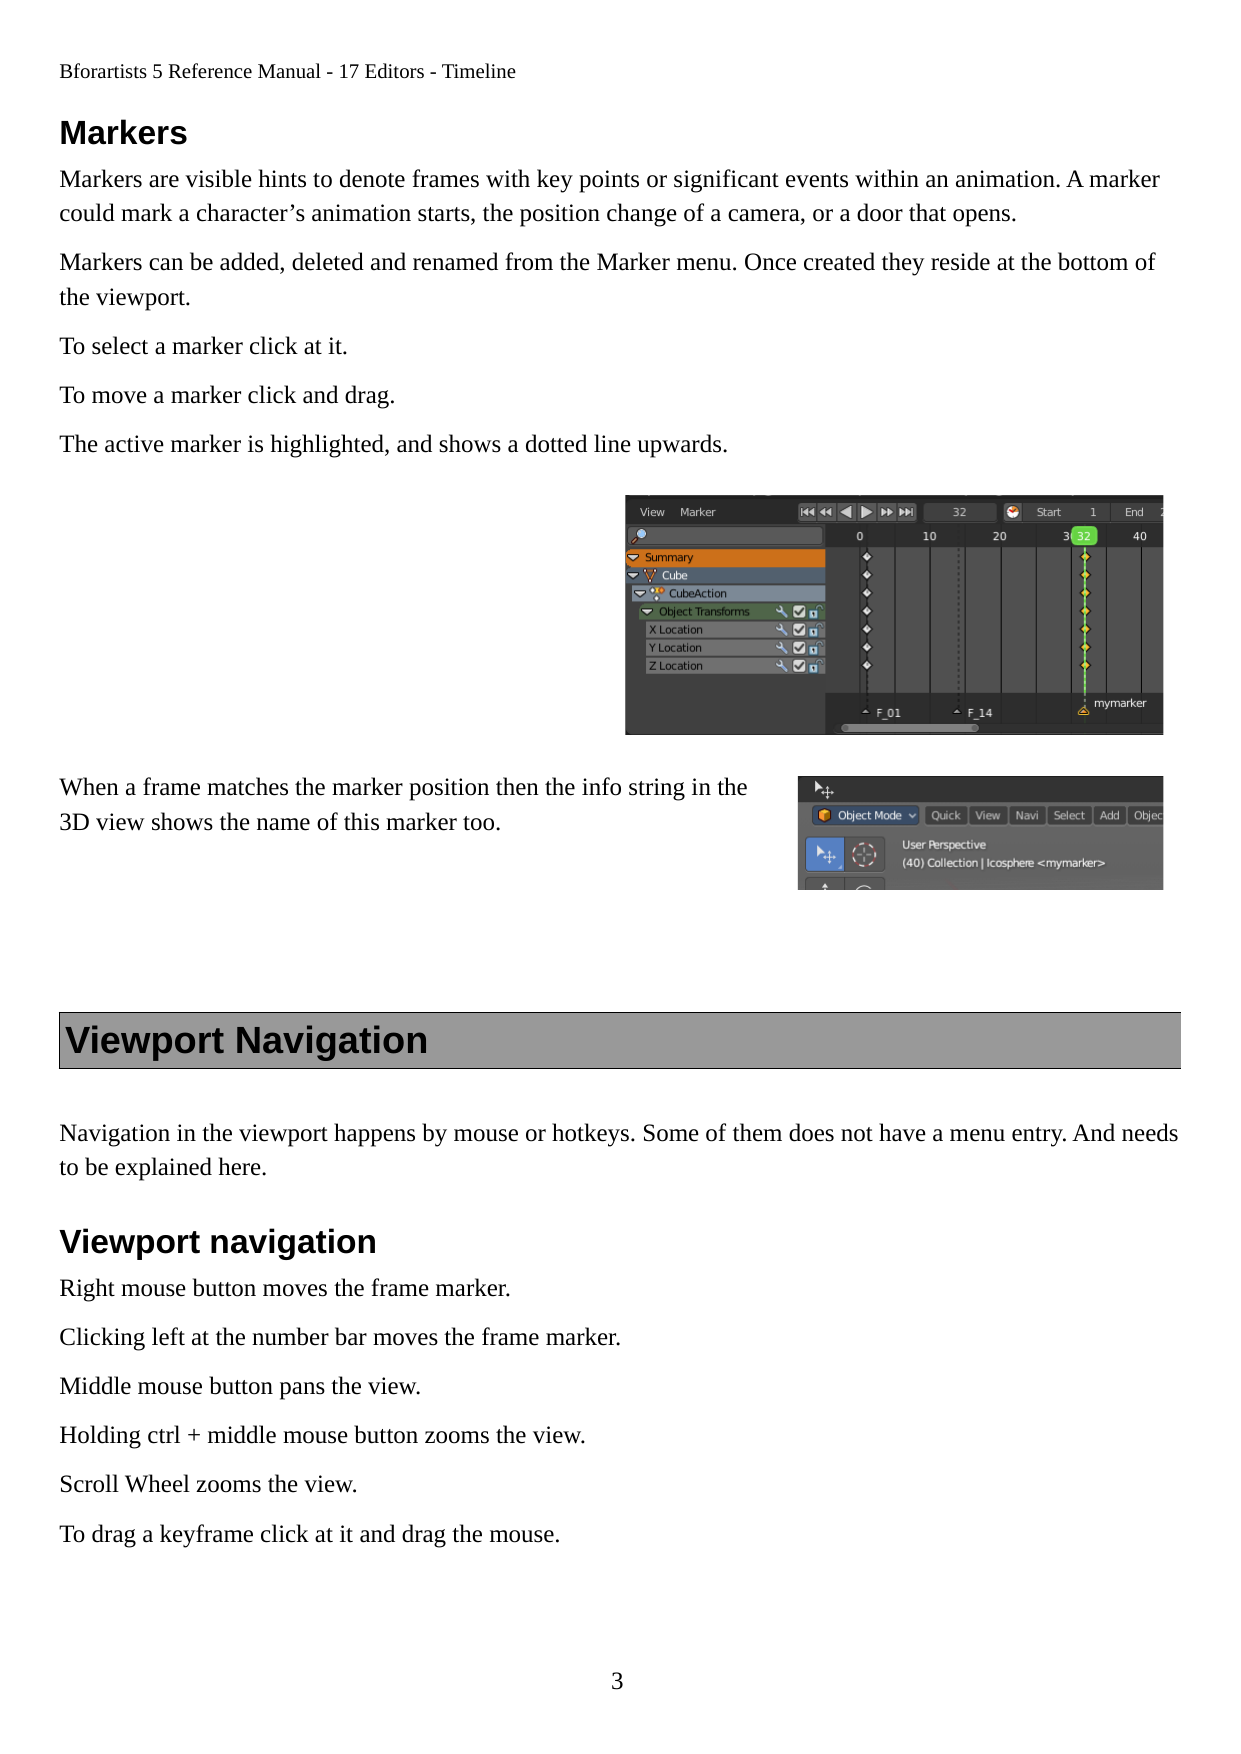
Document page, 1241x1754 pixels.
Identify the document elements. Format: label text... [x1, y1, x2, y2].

text Navigation in the viewport happens by mouse or hotkeys. Some of them does not have a menu entry. And needs to be explained here. [59, 1118, 1181, 1181]
picture [797, 776, 1164, 890]
text When a frame matches the marker position then the info string in the 3D view shows the name of this marker too. [59, 772, 1181, 836]
text To select a marker click at it. [59, 331, 1181, 359]
picture [625, 495, 1164, 735]
text To move a marker click and drag. [59, 380, 1181, 409]
text Right mouse button moves the frame marker. [59, 1273, 1181, 1302]
text To drag a keyframe click at it and drag the mouse. [59, 1519, 1181, 1547]
text Middle mouse button pans the view. [59, 1371, 1181, 1400]
text The active marker is highlighted, and shows a dotted line upwards. [59, 429, 1181, 458]
text Clicking left at the number bar moves the frame marker. [59, 1322, 1181, 1351]
text Markers can be added, deleted and renamed from the Marker menu. Once created they reside at the bottom of the viewport. [59, 247, 1181, 311]
text Scroll Wheel zooms the view. [59, 1469, 1181, 1498]
subtitle Viewport navigation [59, 1222, 1181, 1261]
text Markers are visible hints to denote frames with key points or significant events within an animation. A marker could mark a character’s animation starts, the position change of a camera, or a door that opens. [59, 164, 1181, 227]
text Holding ctrl + middle mouse button zooms the view. [59, 1421, 1181, 1449]
subtitle Markers [59, 113, 1181, 151]
table_header Viewport Navigation [60, 1013, 1181, 1068]
